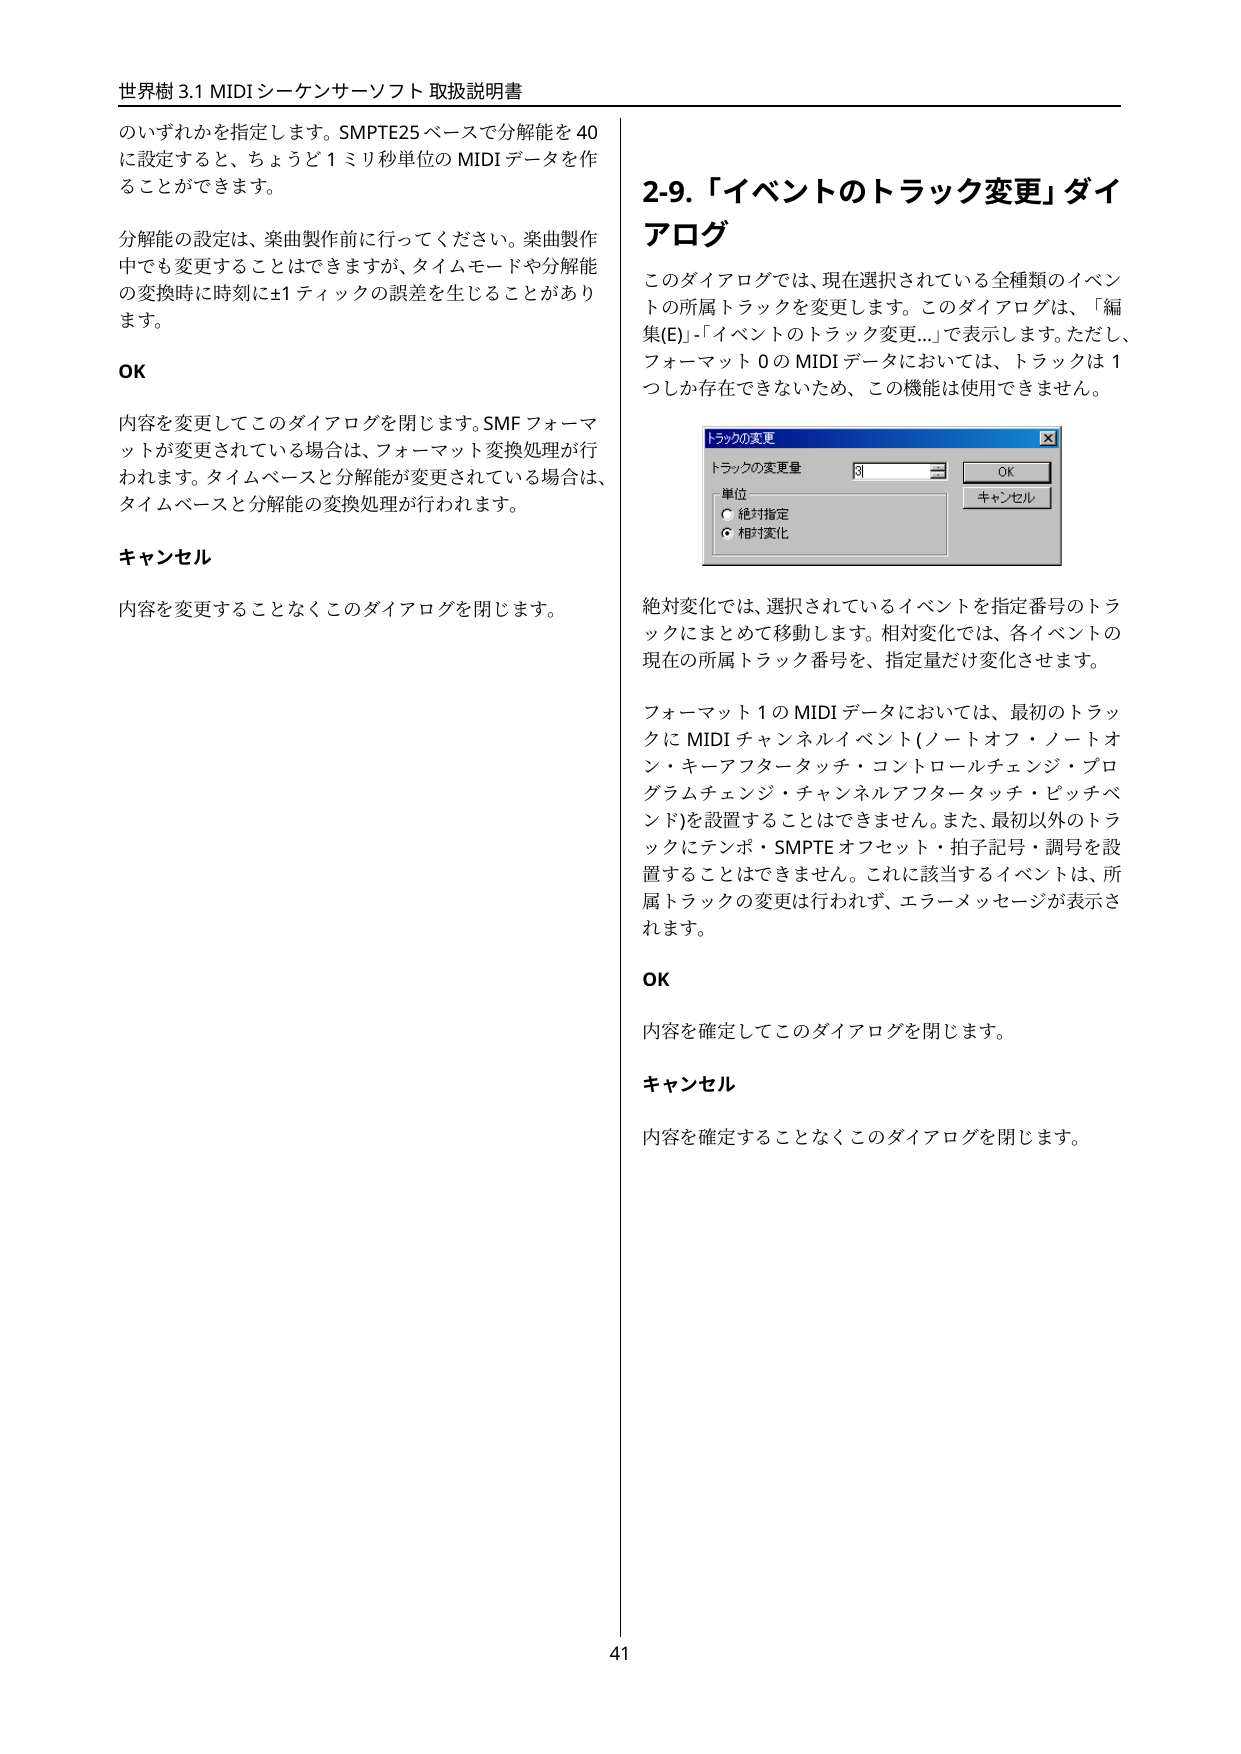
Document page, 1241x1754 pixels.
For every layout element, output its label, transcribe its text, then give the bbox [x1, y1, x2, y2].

text 内容を変更してこのダイアログを閉じます。SMFフォーマットが変更されている場合は、フォーマット変換処理が行われます。タイムベースと分解能が変更されている場合は、タイムベースと分解能の変換処理が行われます。 [118, 409, 598, 517]
text 内容を変更することなくこのダイアログを閉じます。 [118, 595, 598, 622]
text 内容を確定してこのダイアログを閉じます。 [642, 1017, 1122, 1044]
subtitle 2-9. 「イベントのトラック変更」ダイアログ [642, 169, 1122, 253]
picture [702, 426, 1062, 566]
text 内容を確定することなくこのダイアログを閉じます。 [642, 1123, 1122, 1149]
text フォーマット1のMIDIデータにおいては、最初のトラックにMIDIチャンネルイベント(ノートオフ・ノートオン・キーアフタータッチ・コントロールチェンジ・プログラムチェンジ・チャンネルアフタータッチ・ピッチベンド)を設置することはできません。また、最初以外のトラックにテンポ・SMPTEオフセット・拍子記号・調号を設置することはできません。これに該当するイベントは、所属トラックの変更は行われず、エラーメッセージが表示されます。 [642, 698, 1122, 941]
text 分解能の設定は、楽曲製作前に行ってください。楽曲製作中でも変更することはできますが、タイムモードや分解能の変換時に時刻に±1ティックの誤差を生じることがあります。 [118, 224, 598, 332]
text 絶対変化では、選択されているイベントを指定番号のトラックにまとめて移動します。相対変化では、各イベントの現在の所属トラック番号を、指定量だけ変化させます。 [642, 592, 1122, 672]
text OK [118, 358, 598, 383]
text のいずれかを指定します。SMPTE25ベースで分解能を40に設定すると、ちょうど1ミリ秒単位のMIDIデータを作ることができます。 [118, 118, 598, 199]
text OK [642, 966, 1122, 992]
text キャンセル [118, 542, 598, 570]
text キャンセル [642, 1070, 1122, 1097]
text このダイアログでは、現在選択されている全種類のイベントの所属トラックを変更します。このダイアログは、「編集(E)」-「イベントのトラック変更...」で表示します。ただし、フォーマット0のMIDIデータにおいては、トラックは1つしか存在できないため、この機能は使用できません。 [642, 266, 1122, 401]
